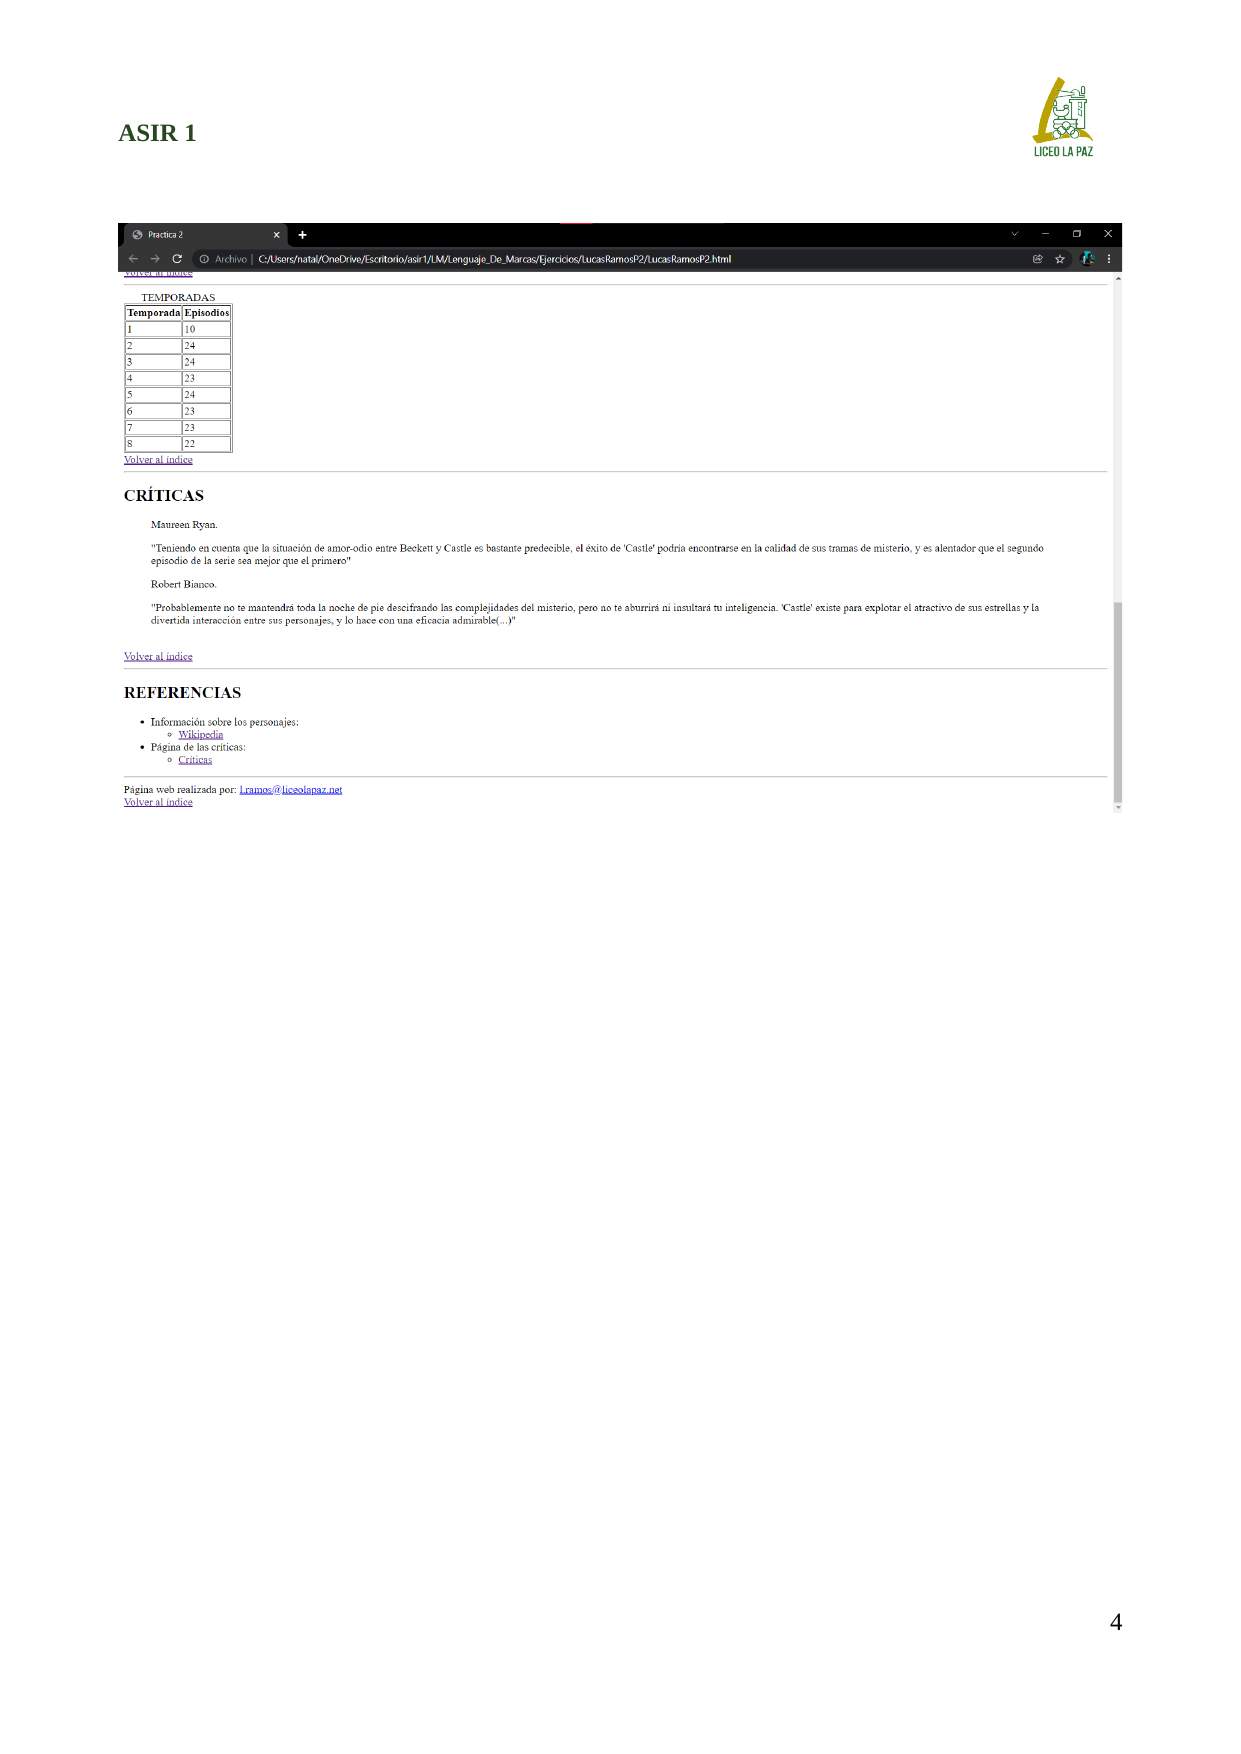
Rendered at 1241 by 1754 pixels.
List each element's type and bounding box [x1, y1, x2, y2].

picture [1025, 70, 1100, 165]
picture [118, 223, 1123, 813]
